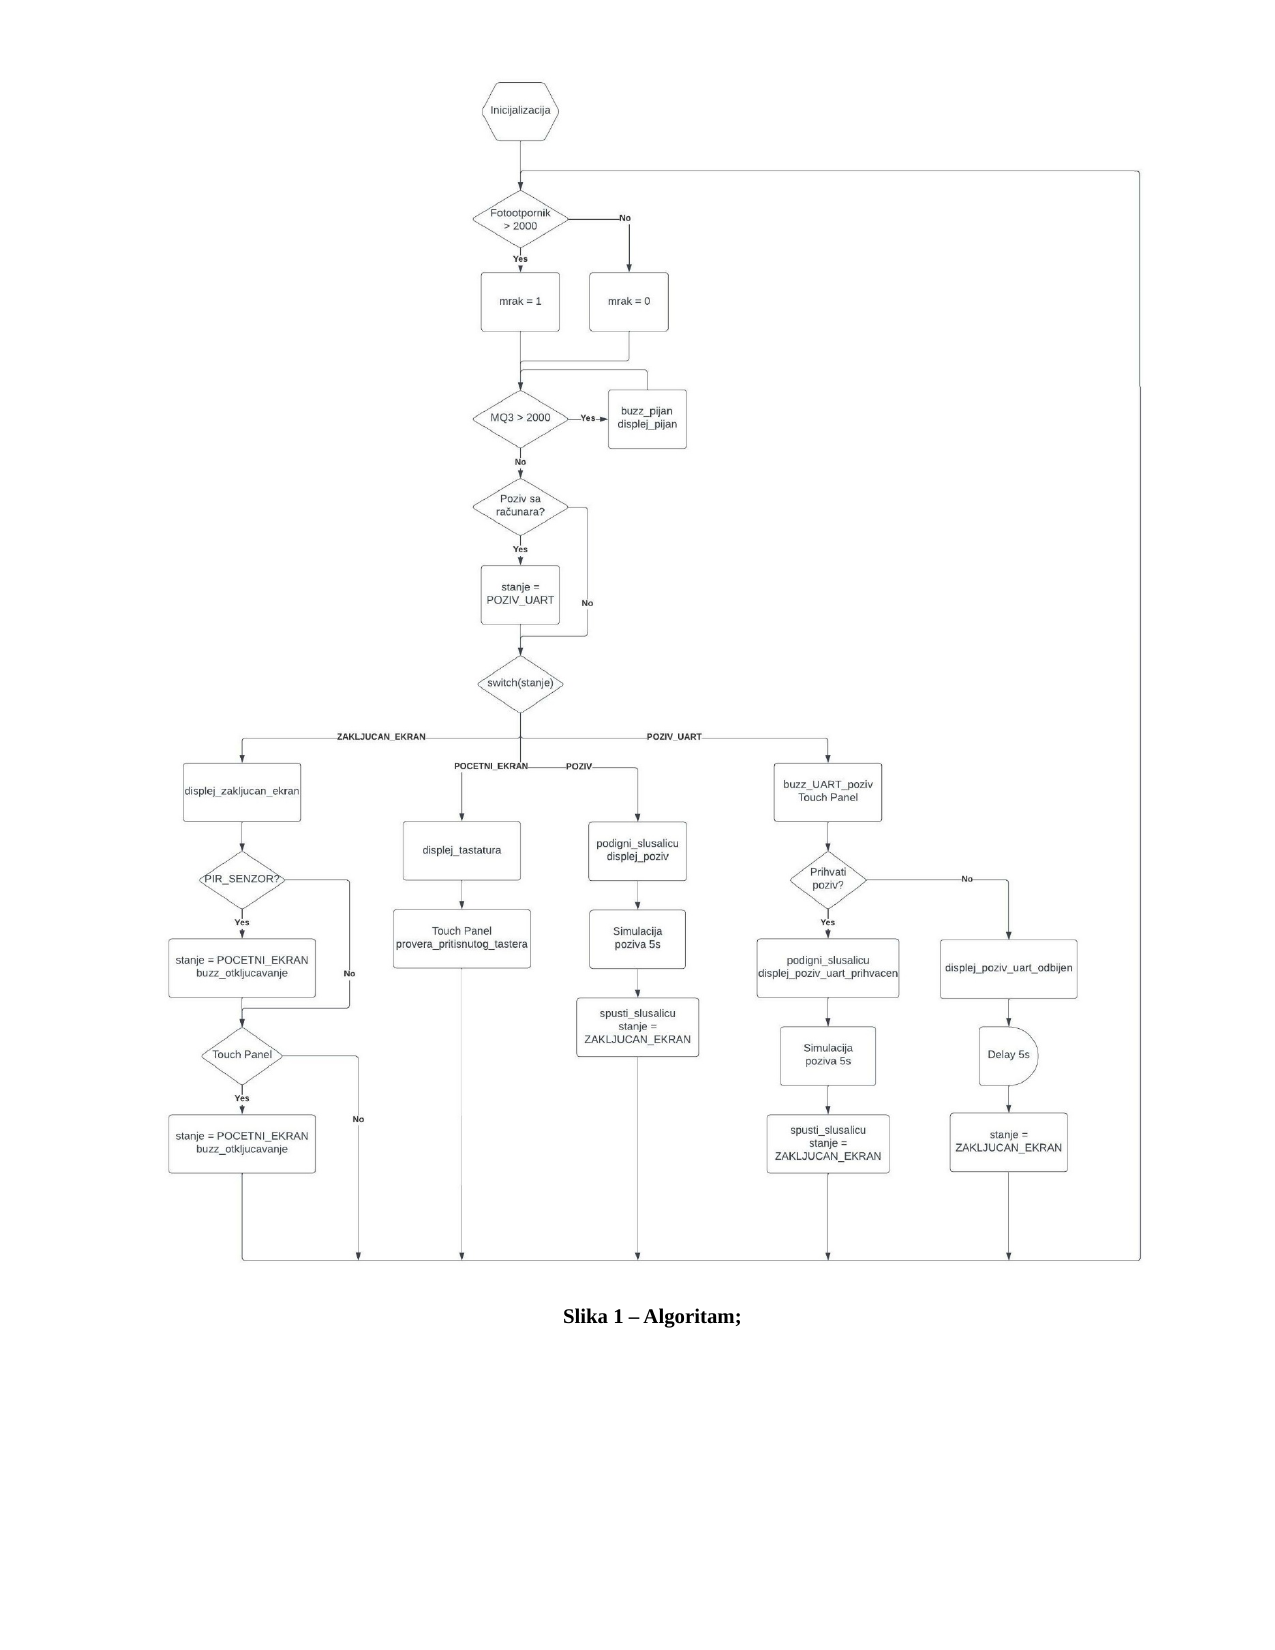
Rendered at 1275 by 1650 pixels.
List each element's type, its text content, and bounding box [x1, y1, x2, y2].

text Slika 1 – Algoritam; [148, 1304, 1157, 1328]
